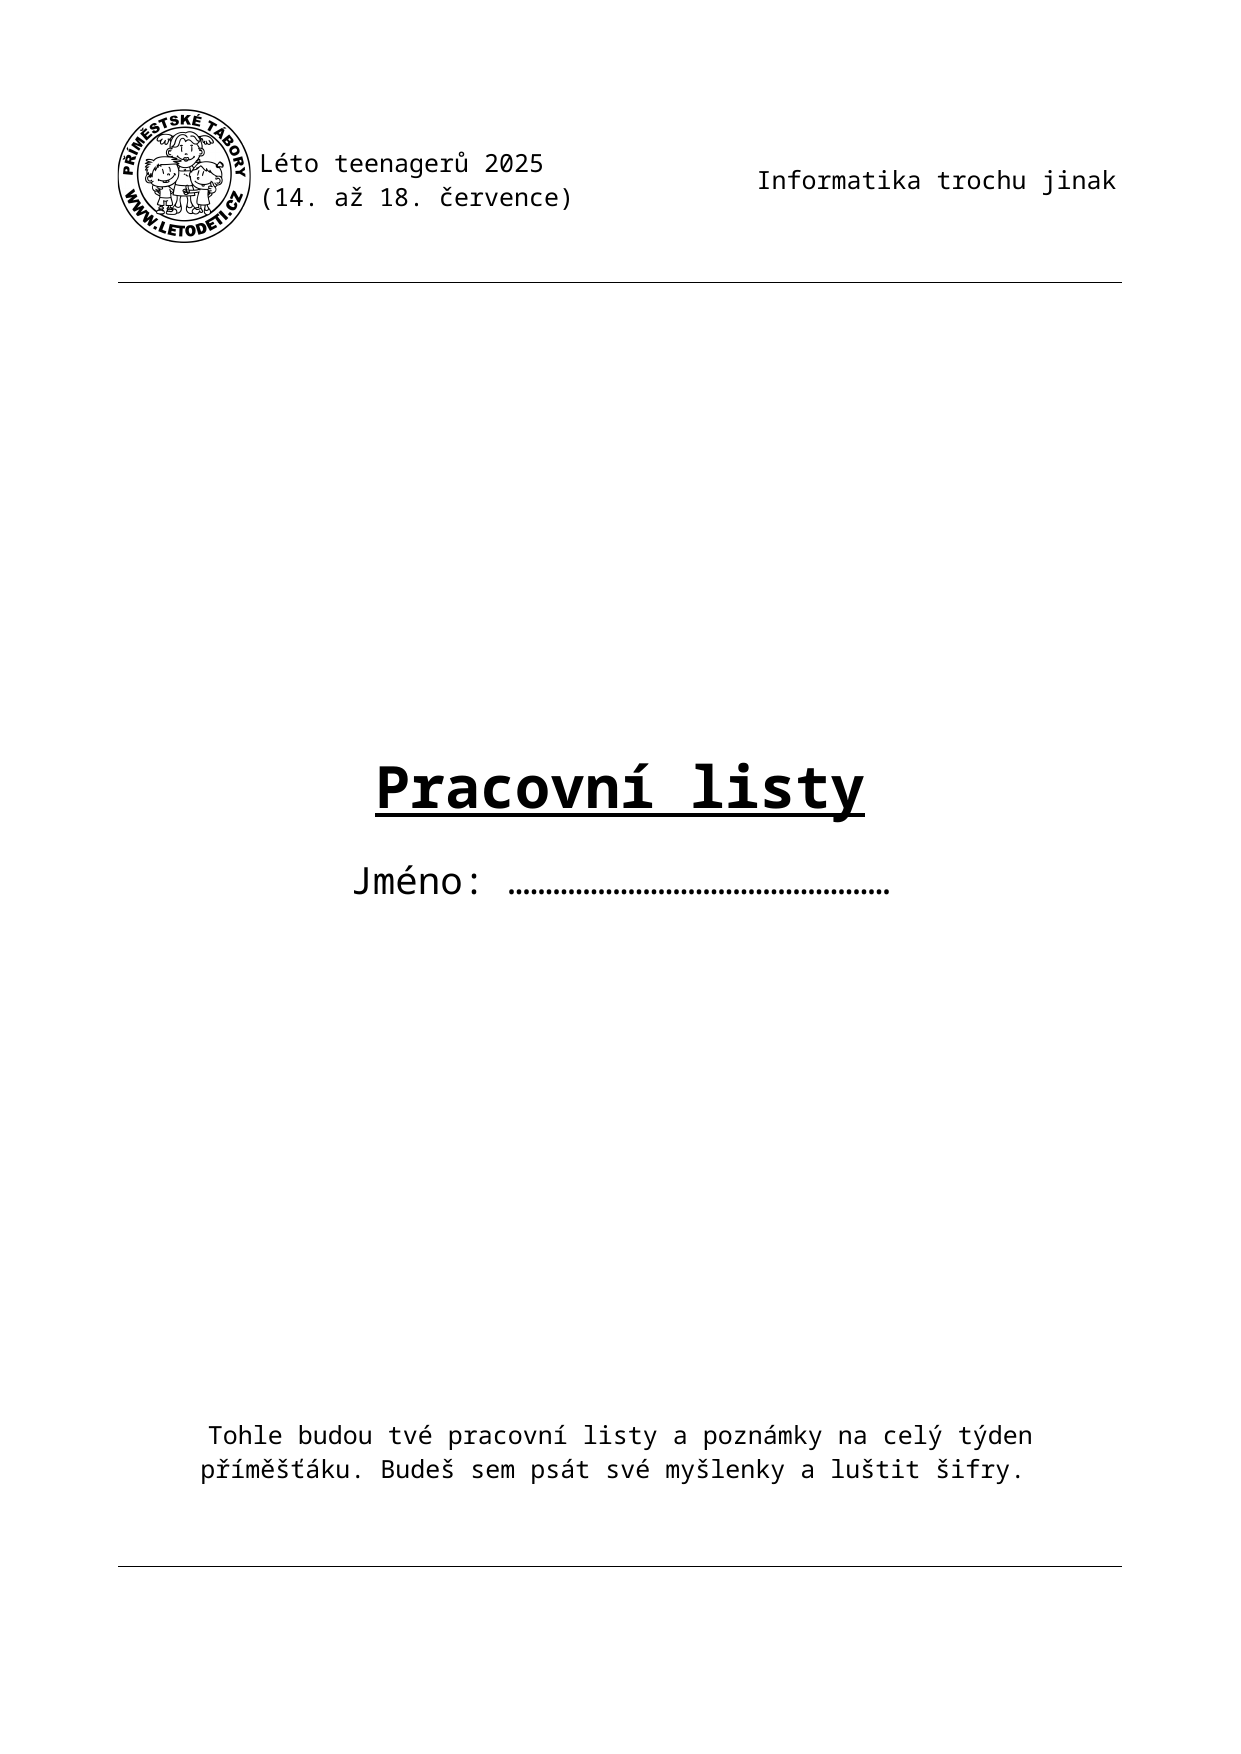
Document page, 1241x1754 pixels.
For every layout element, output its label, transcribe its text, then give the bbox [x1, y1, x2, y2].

table_cell Jméno: …………………………………………… [118, 831, 1122, 929]
picture [117, 107, 251, 243]
table_header Pracovní listy [118, 740, 1122, 831]
text Tohle budou tvé pracovní listy a poznámky na celý týden příměšťáku. Budeš sem psát své myšlenky a luštit šifry. [118, 1418, 1122, 1486]
